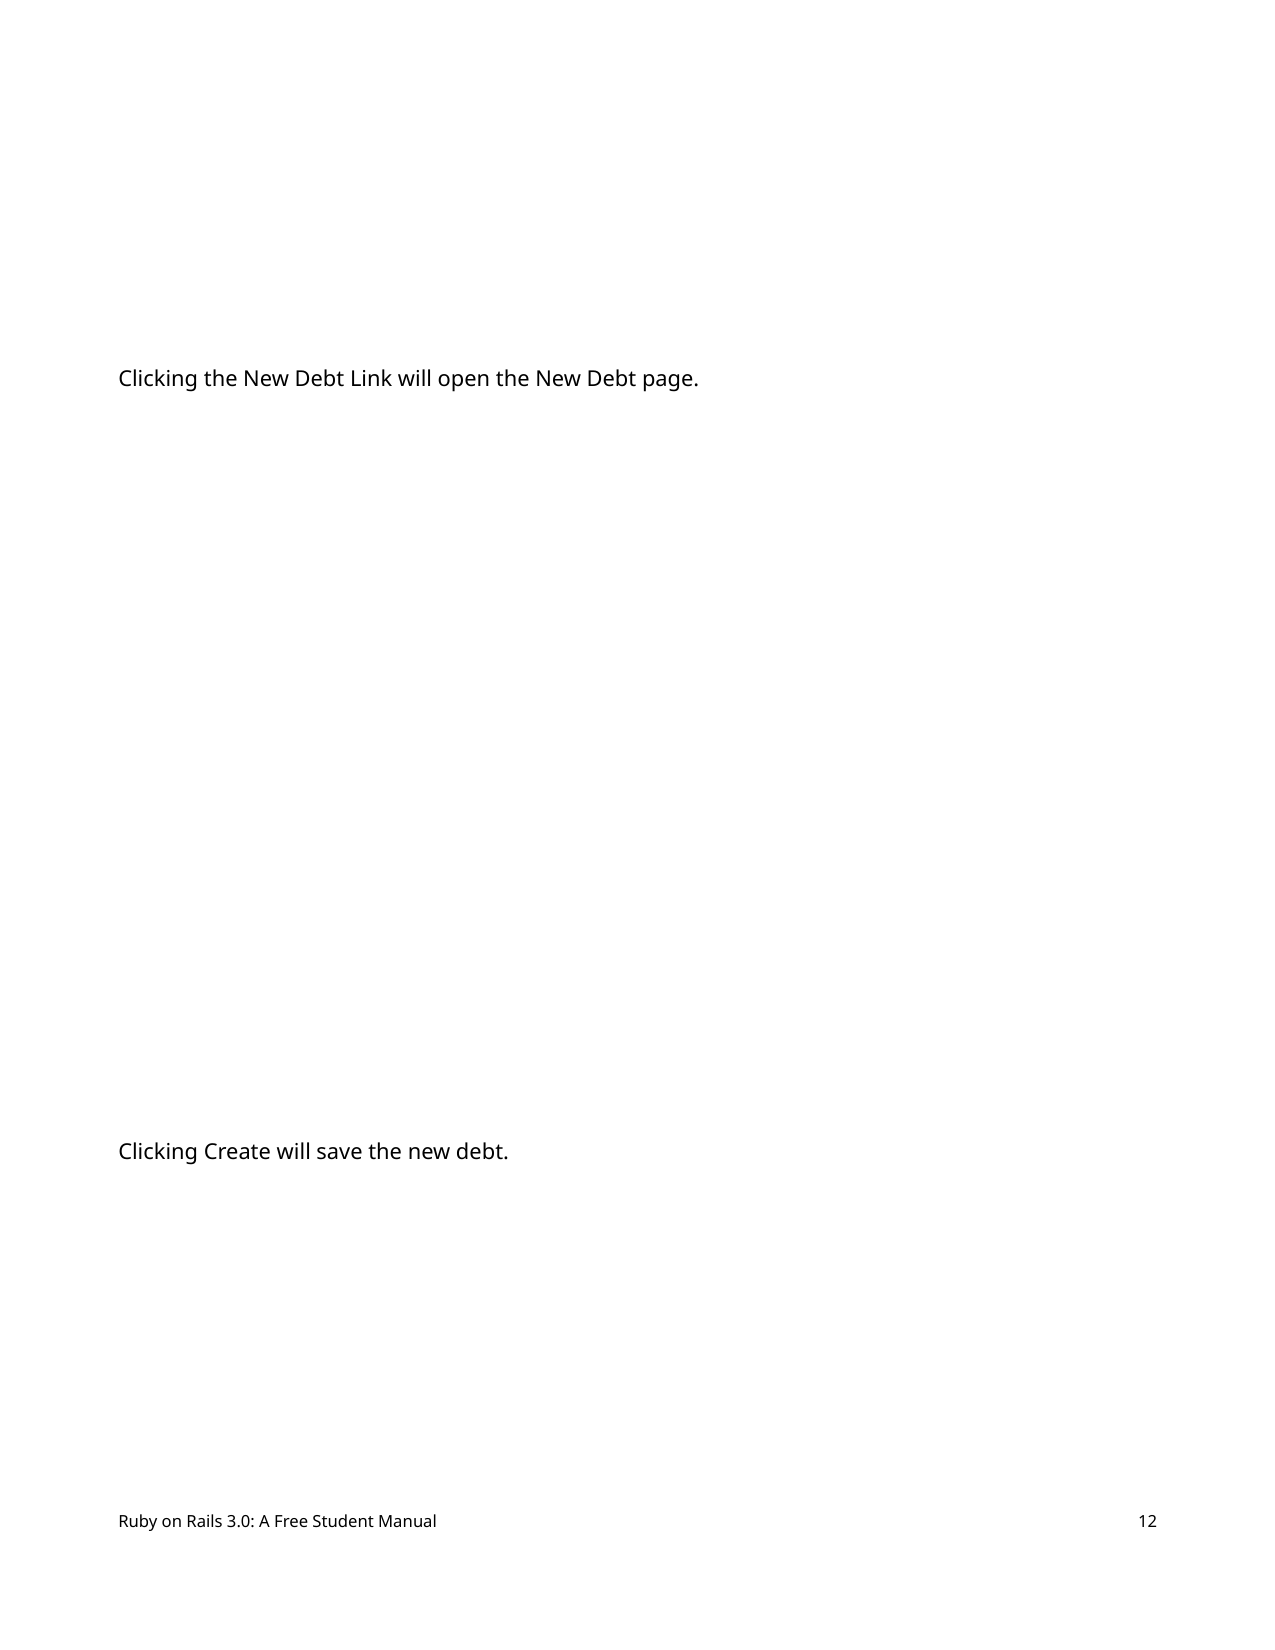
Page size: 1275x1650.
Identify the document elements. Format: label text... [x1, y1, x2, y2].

text Clicking Create will save the new debt. [118, 404, 1157, 1166]
text Clicking the New Debt Link will open the New Debt page. [118, 118, 1157, 392]
